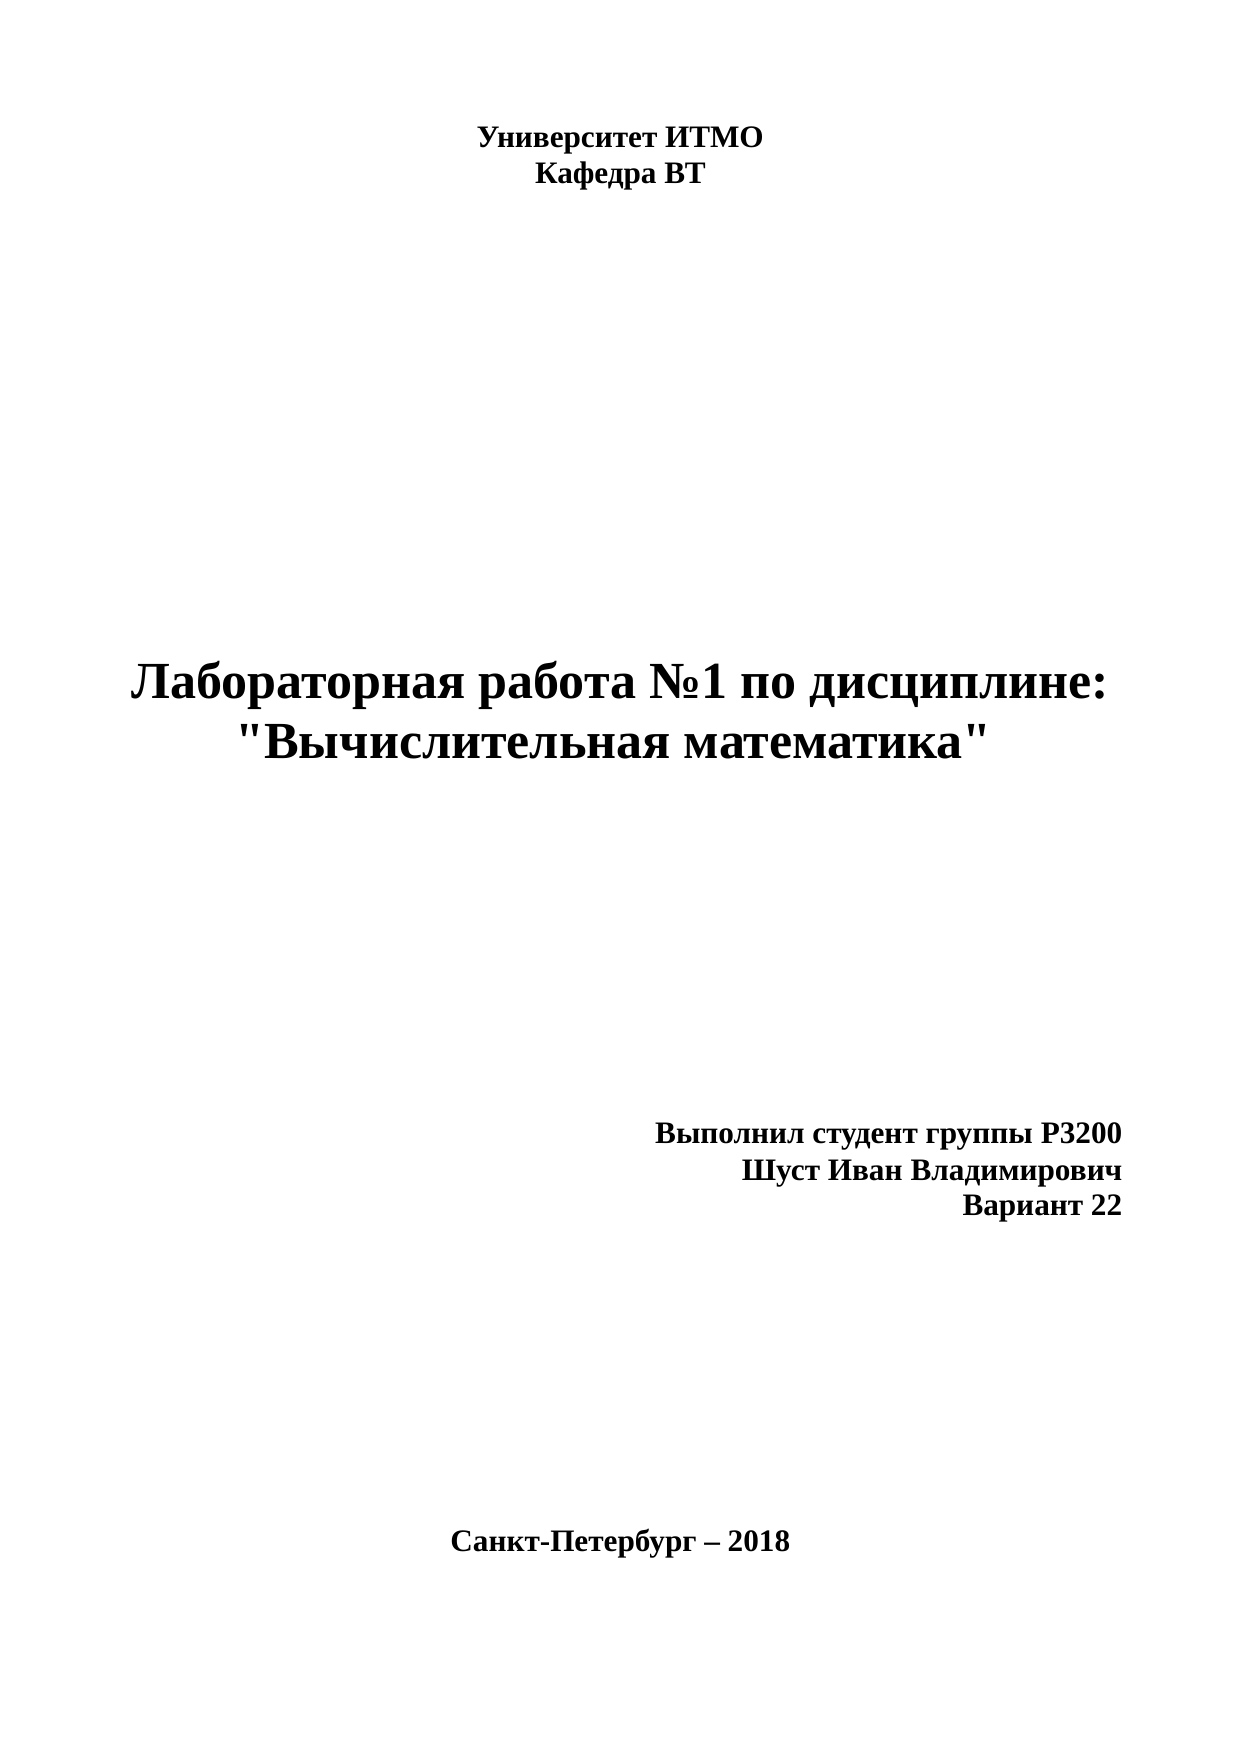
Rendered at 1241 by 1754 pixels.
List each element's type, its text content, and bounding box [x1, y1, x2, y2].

text Кафедра ВТ [118, 154, 1122, 190]
text Лабораторная работа №1 по дисциплине: "Вычислительная математика" [118, 650, 1122, 770]
text Санкт-Петербург – 2018 [118, 1522, 1122, 1558]
text Вариант 22 [118, 1187, 1122, 1223]
text Выполнил студент группы P3200 [118, 1115, 1122, 1151]
text Университет ИТМО [118, 118, 1122, 154]
text Шуст Иван Владимирович [118, 1151, 1122, 1187]
